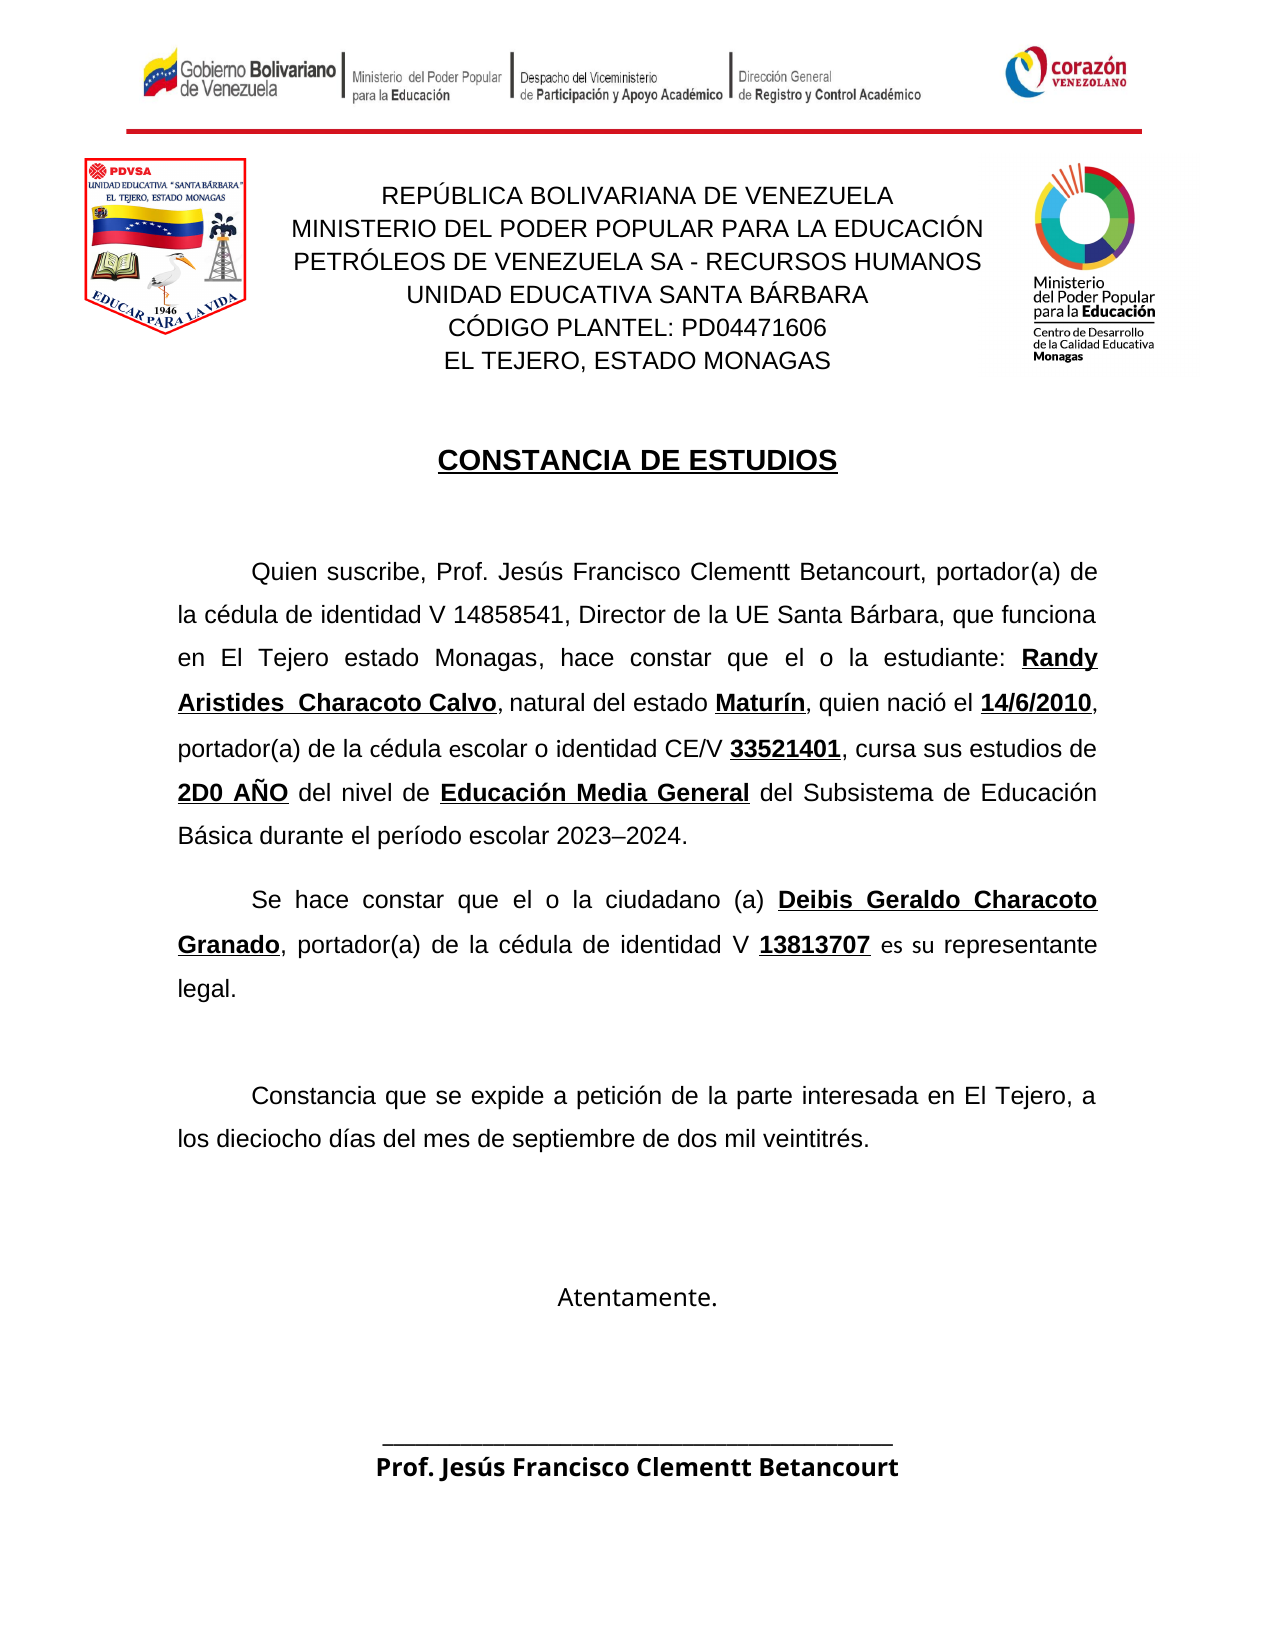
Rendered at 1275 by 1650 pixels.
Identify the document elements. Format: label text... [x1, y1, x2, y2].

text Constancia que se expide a petición de la parte interesada en El Tejero, a los dieciocho días del mes de septiembre de dos mil veintitrés. [177, 1081, 1098, 1153]
text Quien suscribe, Prof. Jesús Francisco Clementt Betancourt, portador(a) de la cédula de identidad V 14858541, Director de la UE Santa Bárbara, que funciona en El Tejero estado Monagas, hace constar que el o la estudiante: Randy Aristides Characoto Calvo, natural del estado Maturín, quien nació el 14/6/2010, portador(a) de la cédula escolar o identidad CE/V 33521401, cursa sus estudios de 2D0 AÑO del nivel de Educación Media General del Subsistema de Educación Básica durante el período escolar 2023–2024. [177, 557, 1098, 849]
picture [978, 153, 1200, 377]
text CÓDIGO PLANTEL: PD04471606 [177, 313, 978, 341]
text ______________________________________________ [177, 1416, 1098, 1450]
text UNIDAD EDUCATIVA SANTA BÁRBARA [252, 280, 978, 308]
text Se hace constar que el o la ciudadano (a) Deibis Geraldo Characoto Granado, portador(a) de la cédula de identidad V 13813707 es su representante legal. [177, 885, 1098, 1002]
text EL TEJERO, ESTADO MONAGAS [177, 346, 978, 374]
subtitle MINISTERIO DEL PODER POPULAR PARA LA EDUCACIÓN [252, 214, 978, 242]
picture [79, 158, 252, 335]
subtitle REPÚBLICA BOLIVARIANA DE VENEZUELA [252, 181, 978, 209]
text Prof. Jesús Francisco Clementt Betancourt [177, 1450, 1098, 1484]
subtitle PETRÓLEOS DE VENEZUELA SA - RECURSOS HUMANOS [252, 247, 978, 275]
text Atentamente. [177, 1279, 1098, 1313]
subtitle CONSTANCIA DE ESTUDIOS [177, 443, 1098, 476]
picture [126, 11, 1142, 134]
